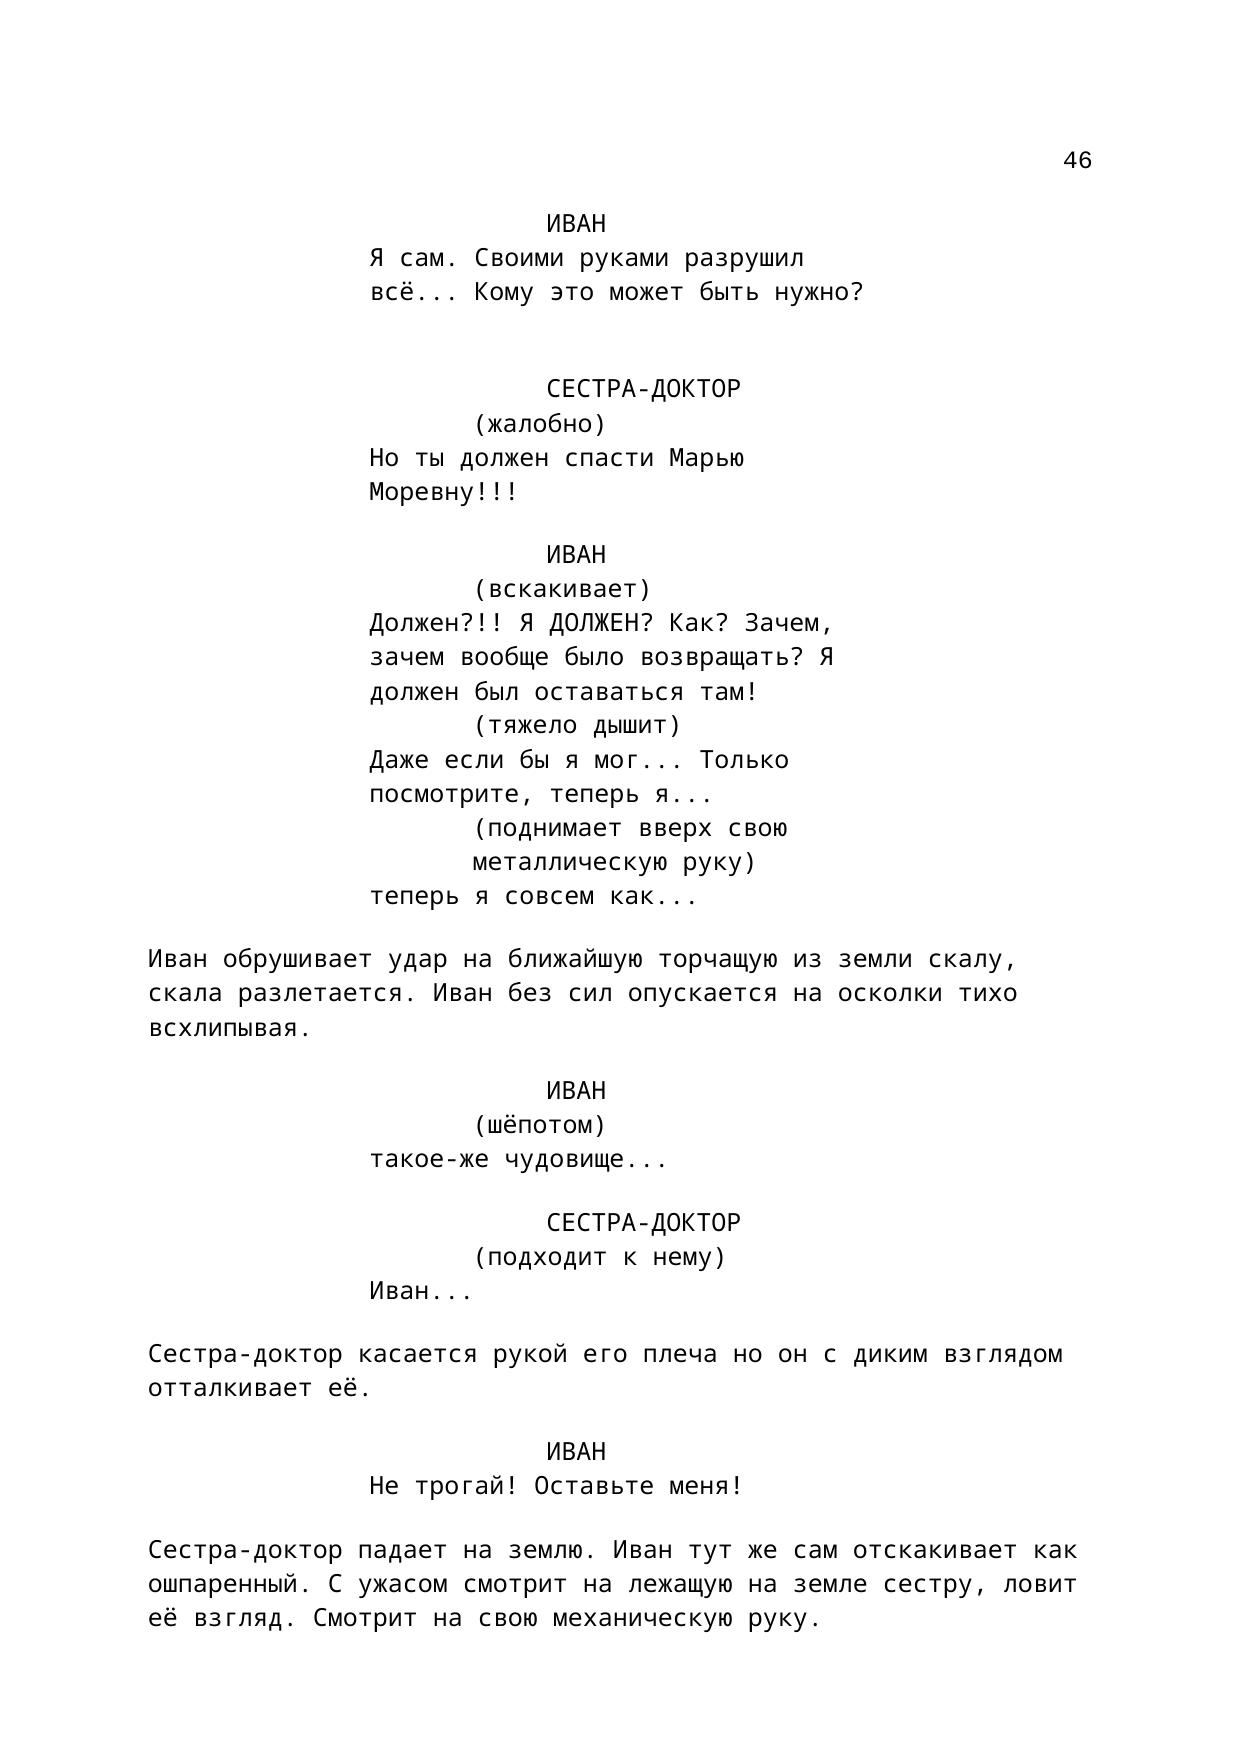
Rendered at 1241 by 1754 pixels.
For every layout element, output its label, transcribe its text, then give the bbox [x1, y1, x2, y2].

text (тяжело дышит) [472, 707, 871, 741]
text Сестра-доктор касается рукой его плеча но он с диким взглядом отталкивает её. [148, 1336, 1093, 1404]
text Иван обрушивает удар на ближайшую торчащую из земли скалу, скала разлетается. Иван без сил опускается на осколки тихо всхлипывая. [148, 941, 1093, 1043]
text СЕСТРА-ДОКТОР [546, 371, 1093, 405]
text теперь я совсем как... [369, 877, 871, 912]
text (подходит к нему) [472, 1238, 871, 1272]
text (шёпотом) [472, 1107, 871, 1141]
text такое-же чудовище... [369, 1141, 871, 1175]
text ИВАН [546, 205, 1093, 239]
text Но ты должен спасти Марью Моревну!!! [369, 439, 871, 507]
text Иван... [369, 1272, 871, 1307]
text СЕСТРА-ДОКТОР [546, 1204, 1093, 1238]
text ИВАН [546, 1073, 1093, 1107]
text Должен?!! Я ДОЛЖЕН? Как? Зачем, зачем вообще было возвращать? Я должен был оставаться там! [369, 605, 871, 707]
text Даже если бы я мог... Только посмотрите, теперь я... [369, 741, 871, 809]
text (вскакивает) [472, 571, 871, 605]
text ИВАН [546, 1434, 1093, 1468]
text ИВАН [546, 537, 1093, 571]
text (поднимает вверх свою металлическую руку) [472, 809, 871, 877]
text Я сам. Своими руками разрушил всё... Кому это может быть нужно? [369, 239, 871, 342]
text Не трогай! Оставьте меня! [369, 1468, 871, 1502]
text (жалобно) [472, 405, 871, 439]
text Сестра-доктор падает на землю. Иван тут же сам отскакивает как ошпаренный. С ужасом смотрит на лежащую на земле сестру, ловит её взгляд. Смотрит на свою механическую руку. [148, 1531, 1093, 1633]
